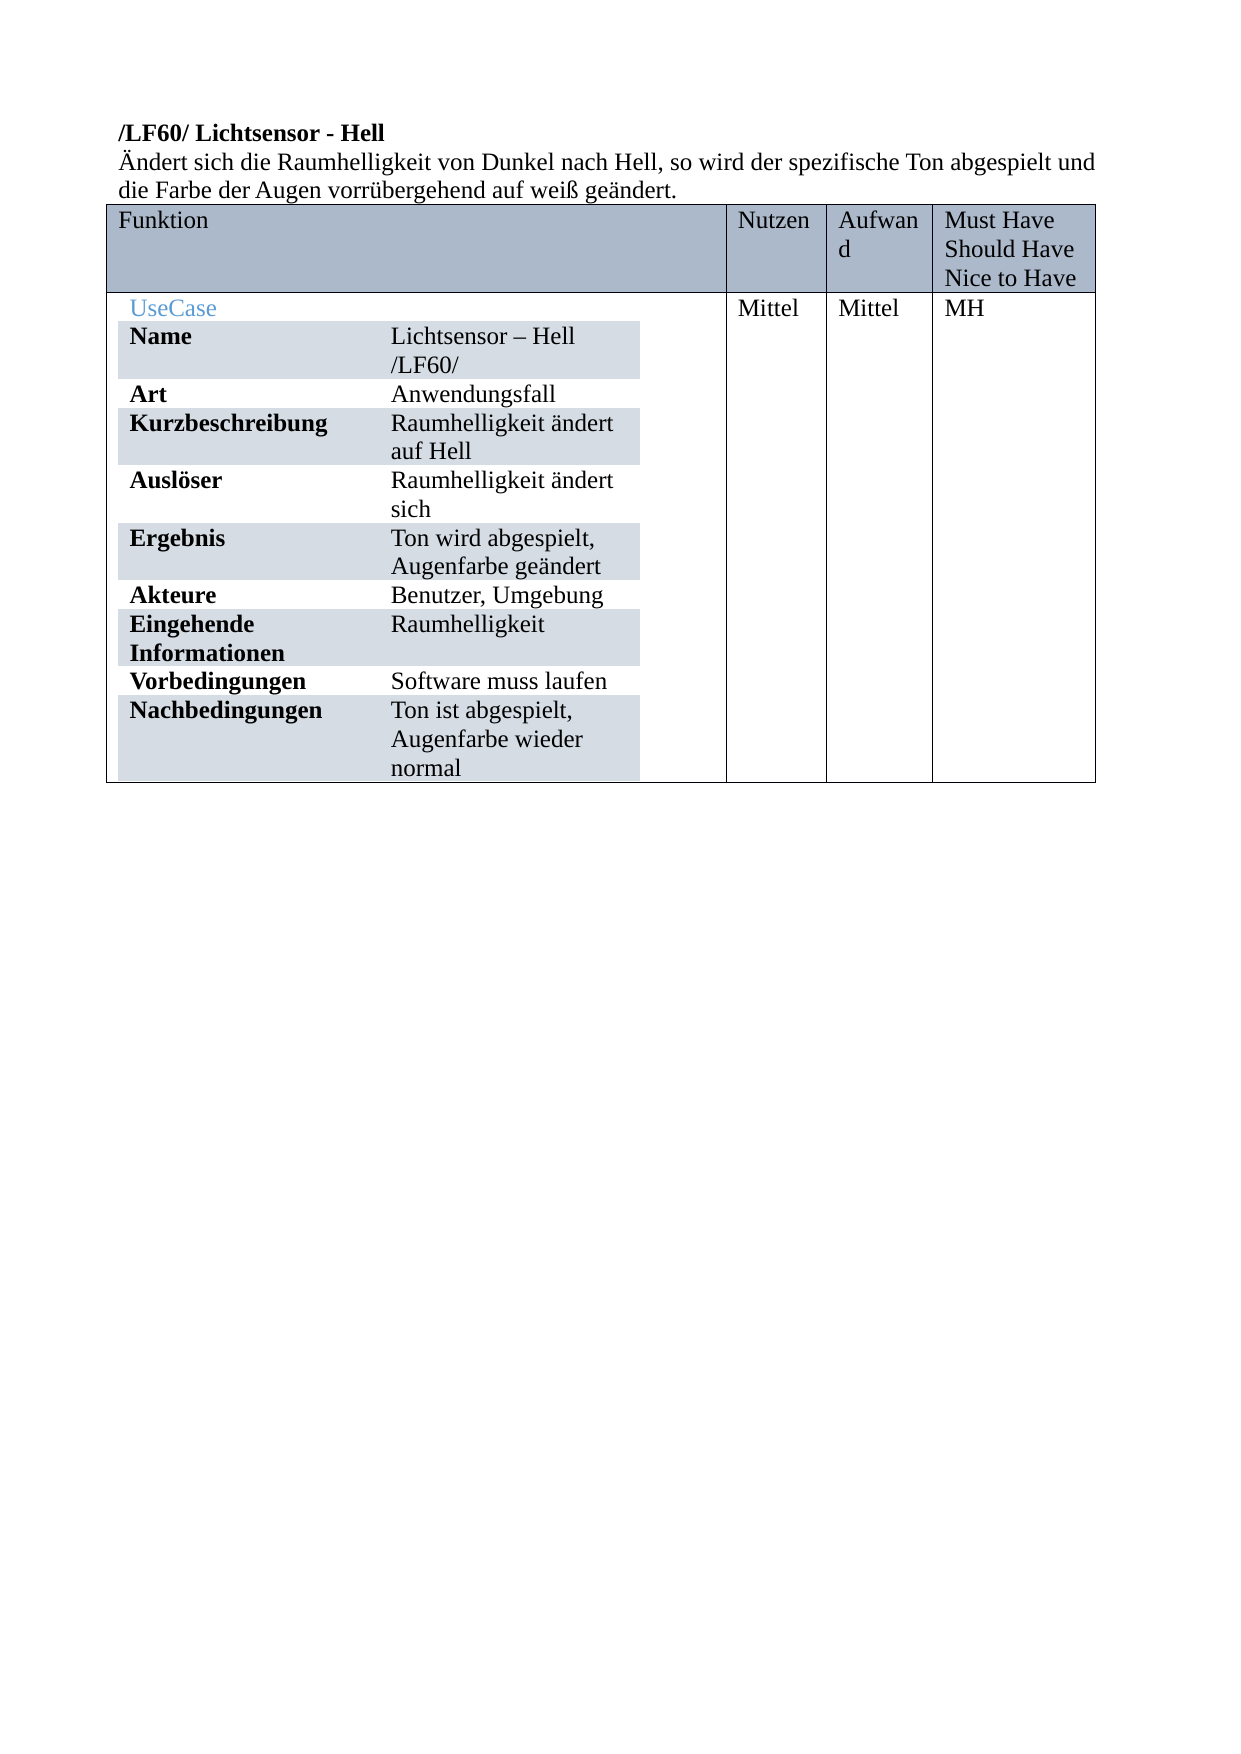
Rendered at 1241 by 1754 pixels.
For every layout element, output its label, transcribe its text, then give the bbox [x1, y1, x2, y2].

table_cell Eingehende Informationen [118, 609, 379, 666]
table_cell Raumhelligkeit [379, 609, 640, 666]
table_cell Benutzer, Umgebung [379, 580, 640, 609]
table_cell Vorbedingungen [118, 666, 379, 695]
table_cell Ton ist abgespielt, Augenfarbe wieder normal [379, 695, 640, 781]
table_cell Raumhelligkeit ändert auf Hell [379, 408, 640, 465]
table_cell Lichtsensor – Hell /LF60/ [379, 321, 640, 379]
table_cell Mittel [727, 293, 826, 782]
text /LF60/ Lichtsensor - Hell [118, 118, 1122, 147]
table_cell Ergebnis [118, 523, 379, 580]
table_header Funktion [107, 205, 726, 292]
table_header [379, 293, 640, 321]
table_cell Ton wird abgespielt, Augenfarbe geändert [379, 523, 640, 580]
table_cell Kurzbeschreibung [118, 408, 379, 465]
text Ändert sich die Raumhelligkeit von Dunkel nach Hell, so wird der spezifische Ton abgespielt und die Farbe der Augen vorrübergehend auf weiß geändert. [118, 147, 1122, 204]
table_cell Akteure [118, 580, 379, 609]
table_cell Art [118, 379, 379, 408]
table_header UseCase [118, 293, 379, 321]
table_cell Auslöser [118, 465, 379, 523]
table_header Nutzen [727, 205, 826, 292]
table_cell Mittel [827, 293, 932, 782]
table_cell [107, 293, 726, 782]
table_cell Software muss laufen [379, 666, 640, 695]
table_cell MH [933, 293, 1095, 782]
table_cell Raumhelligkeit ändert sich [379, 465, 640, 523]
table_cell Name [118, 321, 379, 379]
table_header Aufwand [827, 205, 932, 292]
table_cell Anwendungsfall [379, 379, 640, 408]
table_header Must Have Should Have Nice to Have [933, 205, 1095, 292]
table_cell Nachbedingungen [118, 695, 379, 781]
